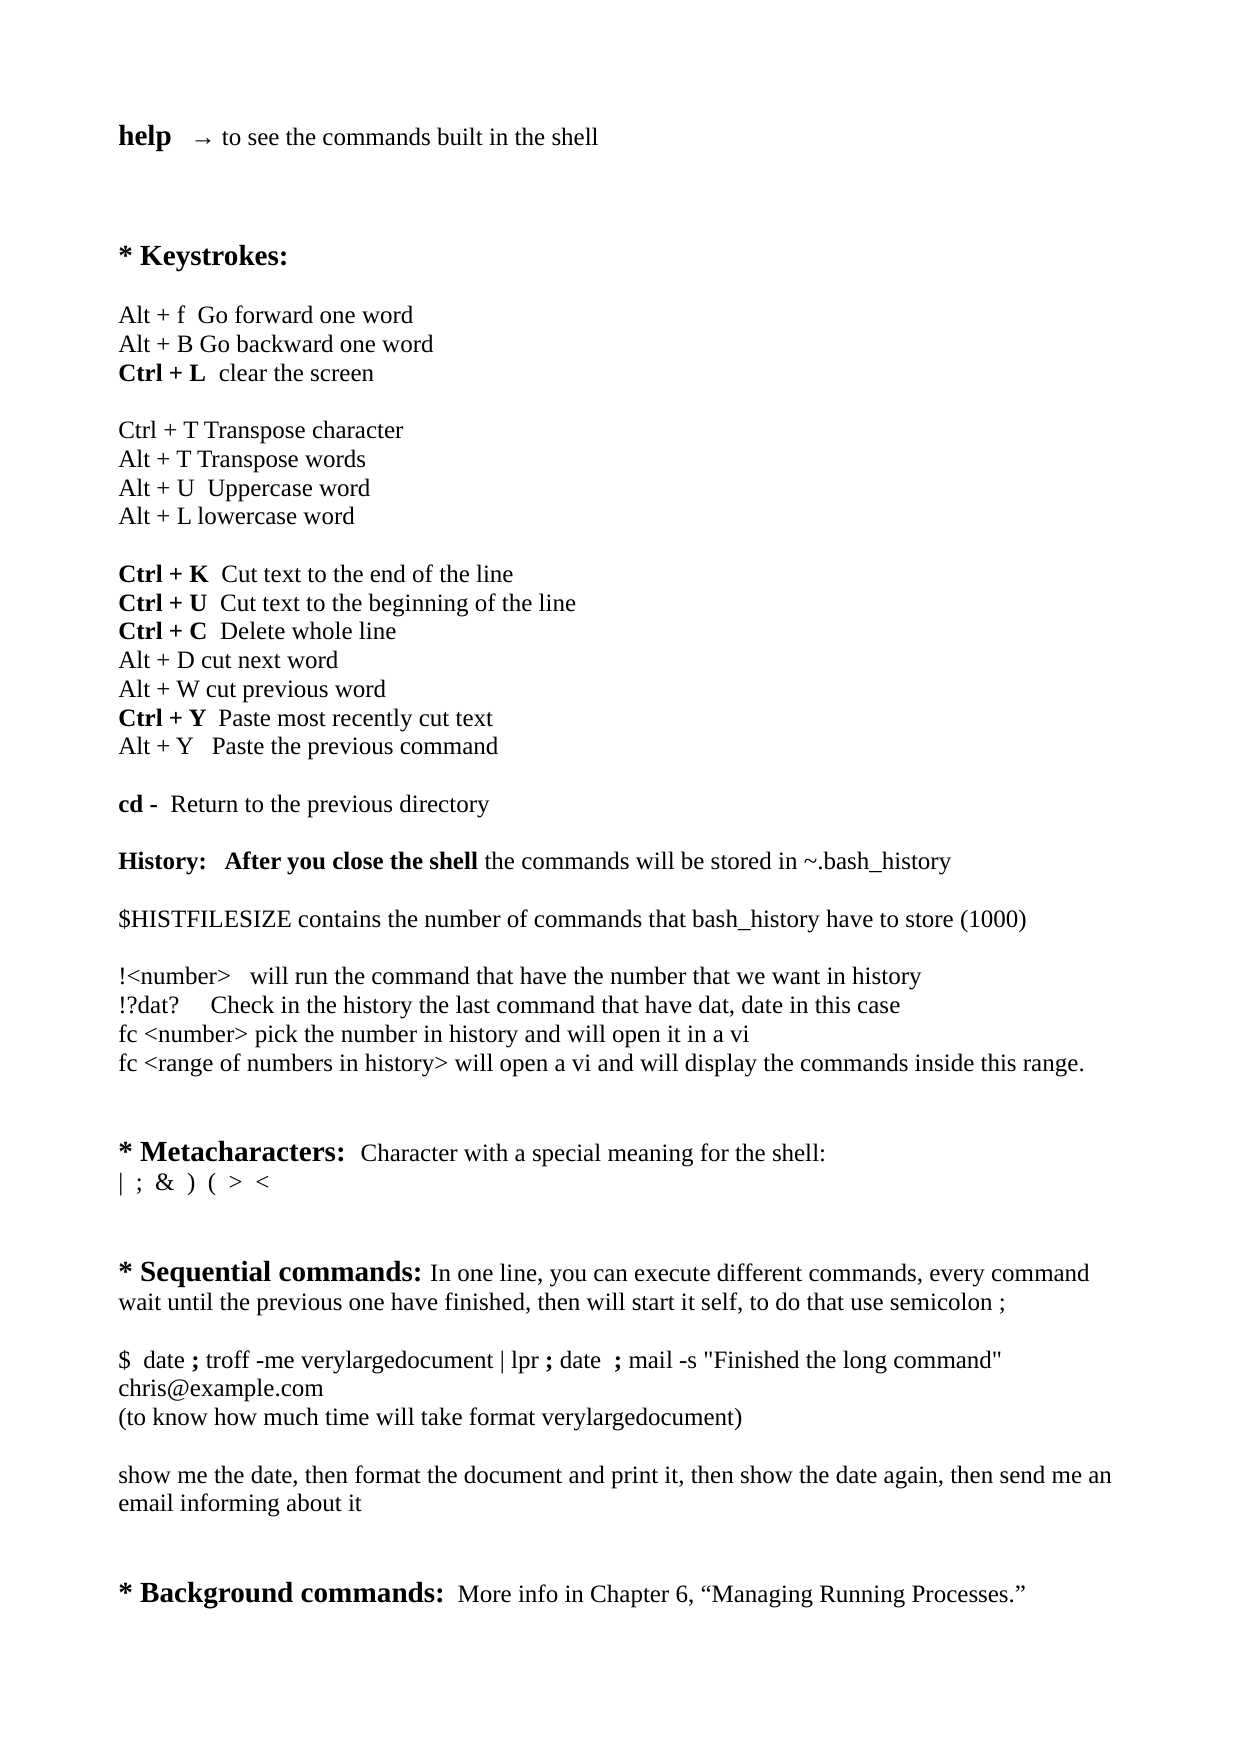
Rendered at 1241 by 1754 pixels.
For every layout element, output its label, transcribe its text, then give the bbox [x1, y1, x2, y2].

text cd - Return to the previous directory [118, 789, 1122, 818]
text * Metacharacters: Character with a special meaning for the shell: [118, 1134, 1122, 1167]
text Ctrl + T Transpose character [118, 415, 1122, 444]
text Alt + L lowercase word [118, 501, 1122, 530]
text (to know how much time will take format verylargedocument) [118, 1402, 1122, 1431]
text * Background commands: More info in Chapter 6, “Managing Running Processes.” [118, 1575, 1122, 1608]
text Alt + T Transpose words [118, 444, 1122, 473]
text $ date ; troff -me verylargedocument | lpr ; date ; mail -s "Finished the long command" chris@example.com [118, 1345, 1122, 1402]
text Alt + W cut previous word [118, 674, 1122, 703]
text !<number> will run the command that have the number that we want in history [118, 961, 1122, 990]
text Ctrl + Y Paste most recently cut text [118, 703, 1122, 731]
text Ctrl + U Cut text to the beginning of the line [118, 588, 1122, 616]
text * Sequential commands: In one line, you can execute different commands, every command wait until the previous one have finished, then will start it self, to do that use semicolon ; [118, 1254, 1122, 1316]
text Alt + f Go forward one word [118, 300, 1122, 329]
text History: After you close the shell the commands will be stored in ~.bash_history [118, 846, 1122, 875]
text Alt + D cut next word [118, 645, 1122, 674]
text $HISTFILESIZE contains the number of commands that bash_history have to store (1000) [118, 904, 1122, 933]
text fc <range of numbers in history> will open a vi and will display the commands inside this range. [118, 1048, 1122, 1076]
text | ; & ) ( > < [118, 1167, 1122, 1196]
text Ctrl + K Cut text to the end of the line [118, 559, 1122, 588]
text help → to see the commands built in the shell [118, 118, 1122, 152]
text Alt + B Go backward one word [118, 329, 1122, 358]
text fc <number> pick the number in history and will open it in a vi [118, 1019, 1122, 1048]
text Alt + Y Paste the previous command [118, 731, 1122, 760]
text * Keystrokes: [118, 238, 1122, 271]
text Ctrl + C Delete whole line [118, 616, 1122, 645]
text Ctrl + L clear the screen [118, 358, 1122, 386]
text !?dat? Check in the history the last command that have dat, date in this case [118, 990, 1122, 1019]
text Alt + U Uppercase word [118, 473, 1122, 501]
text show me the date, then format the document and print it, then show the date again, then send me an email informing about it [118, 1460, 1122, 1517]
